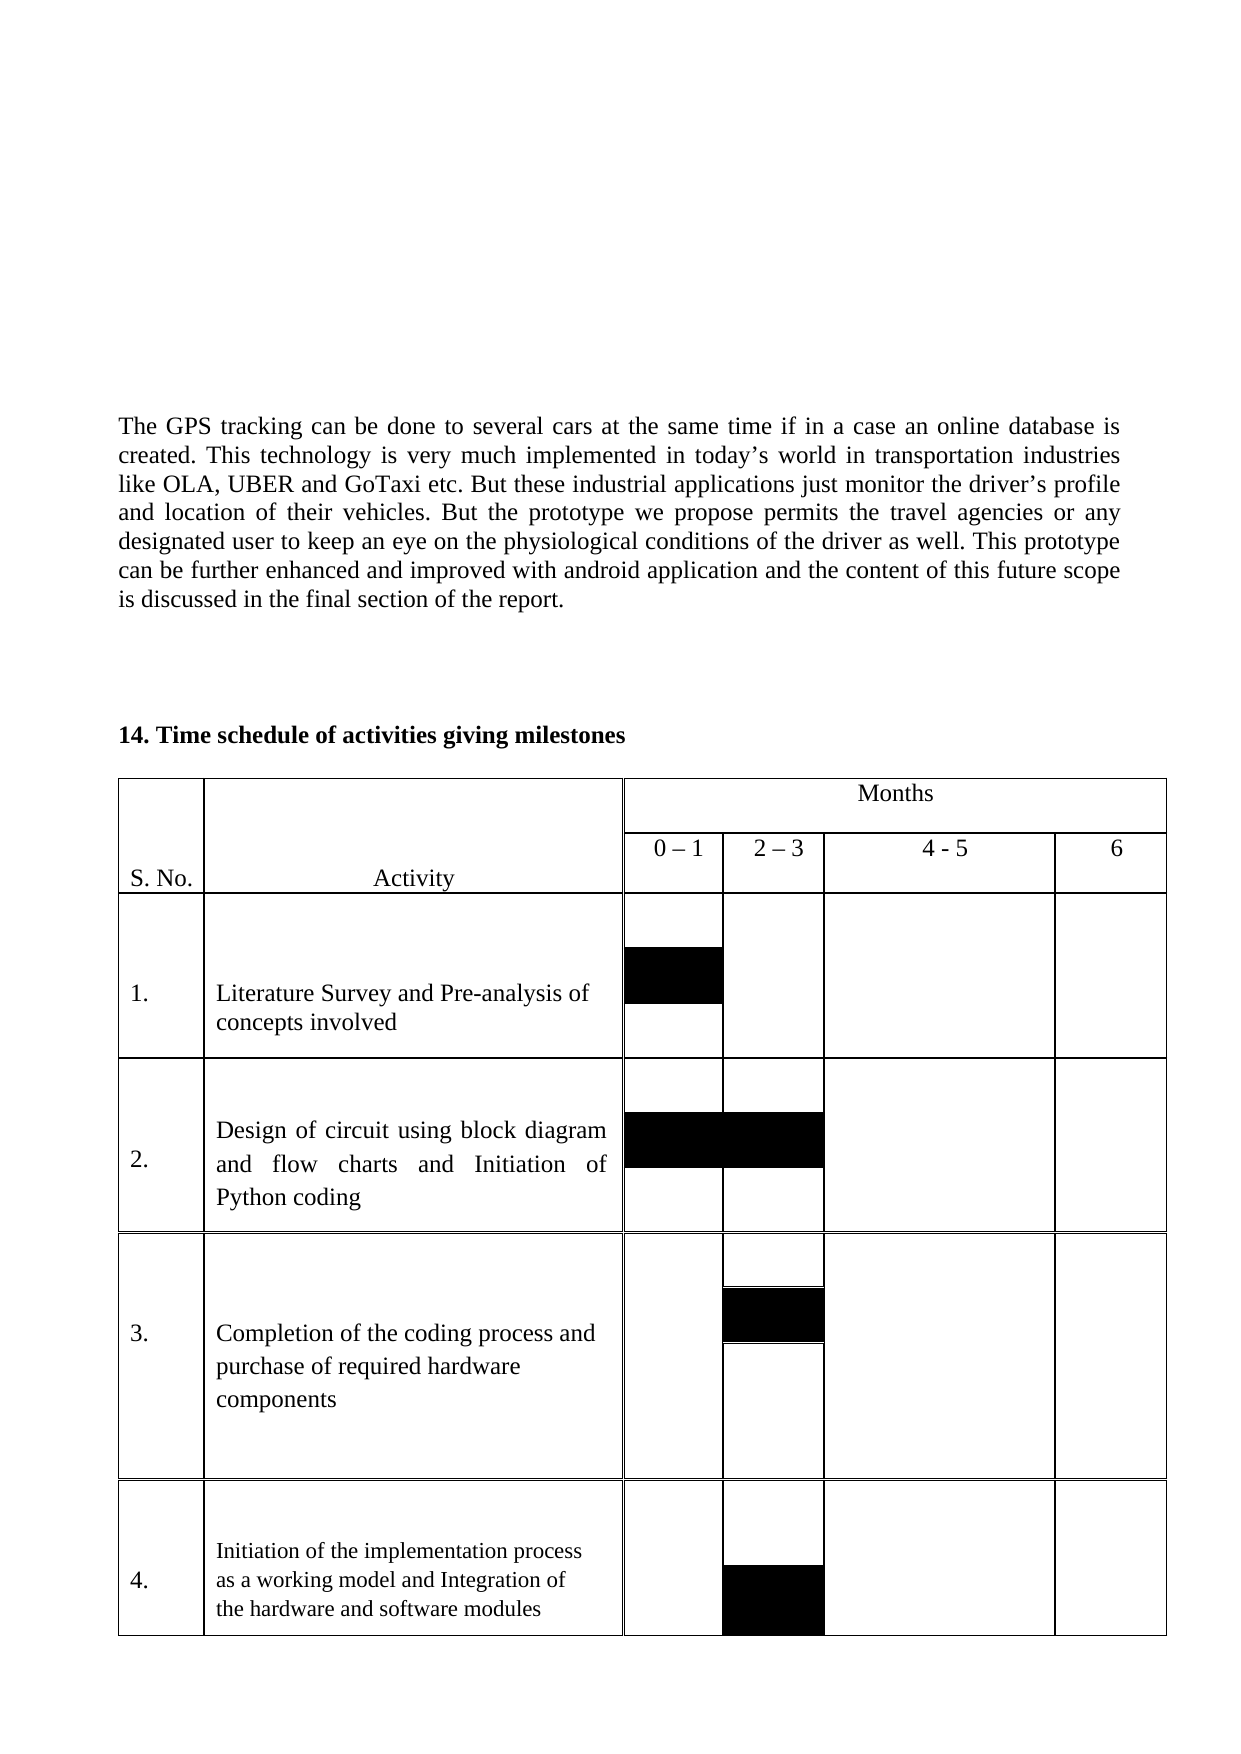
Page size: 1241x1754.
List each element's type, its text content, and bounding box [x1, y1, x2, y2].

table_cell [625, 1168, 722, 1231]
table_cell Completion of the coding process and purchase of required hardware components [205, 1234, 622, 1478]
table_cell [724, 1289, 823, 1341]
table_cell [625, 1004, 722, 1057]
table_cell [625, 1114, 722, 1166]
table_cell 0 – 1 [625, 834, 722, 892]
table_cell [724, 1059, 823, 1112]
table_header Activity [205, 779, 622, 892]
table_cell [1056, 1059, 1166, 1231]
table_cell [1056, 1481, 1166, 1635]
table_cell 1. [119, 894, 203, 1057]
table_cell [724, 1114, 823, 1166]
table_cell 2 – 3 [724, 834, 823, 892]
table_cell 4 - 5 [825, 834, 1054, 892]
table_cell [724, 894, 823, 1057]
table_cell Literature Survey and Pre-analysis of concepts involved [205, 894, 622, 1057]
table_cell [625, 1059, 722, 1112]
table_cell Initiation of the implementation process as a working model and Integration of the hardware and software modules [205, 1481, 622, 1635]
table_cell 4. [119, 1481, 203, 1635]
text 14. Time schedule of activities giving milestones [118, 721, 1122, 749]
table_cell [825, 894, 1054, 1057]
table_cell [625, 1234, 722, 1478]
table_cell 2. [119, 1059, 203, 1231]
table_cell [825, 1481, 1054, 1635]
table_cell [825, 1059, 1054, 1231]
table_cell [1056, 894, 1166, 1057]
table_cell [625, 949, 722, 1002]
table_cell [1056, 1234, 1166, 1478]
table_cell [724, 1481, 823, 1565]
table_cell [724, 1567, 823, 1635]
table_header Months [625, 779, 1166, 832]
table_header S. No. [119, 779, 203, 892]
table_cell Design of circuit using block diagram and flow charts and Initiation of Python coding [205, 1059, 622, 1231]
table_cell [724, 1234, 823, 1286]
table_cell [625, 894, 722, 947]
table_cell [825, 1234, 1054, 1478]
text The GPS tracking can be done to several cars at the same time if in a case an online database is created. This technology is very much implemented in today’s world in transportation industries like OLA, UBER and GoTaxi etc. But these industrial applications just monitor the driver’s profile and location of their vehicles. But the prototype we propose permits the travel agencies or any designated user to keep an eye on the physiological conditions of the driver as well. This prototype can be further enhanced and improved with android application and the content of this future scope is discussed in the final section of the report. [118, 411, 1122, 612]
table_cell 3. [119, 1234, 203, 1478]
table_cell 6 [1056, 834, 1166, 892]
table_cell [724, 1344, 823, 1478]
table_cell [724, 1168, 823, 1231]
table_cell [625, 1481, 722, 1635]
